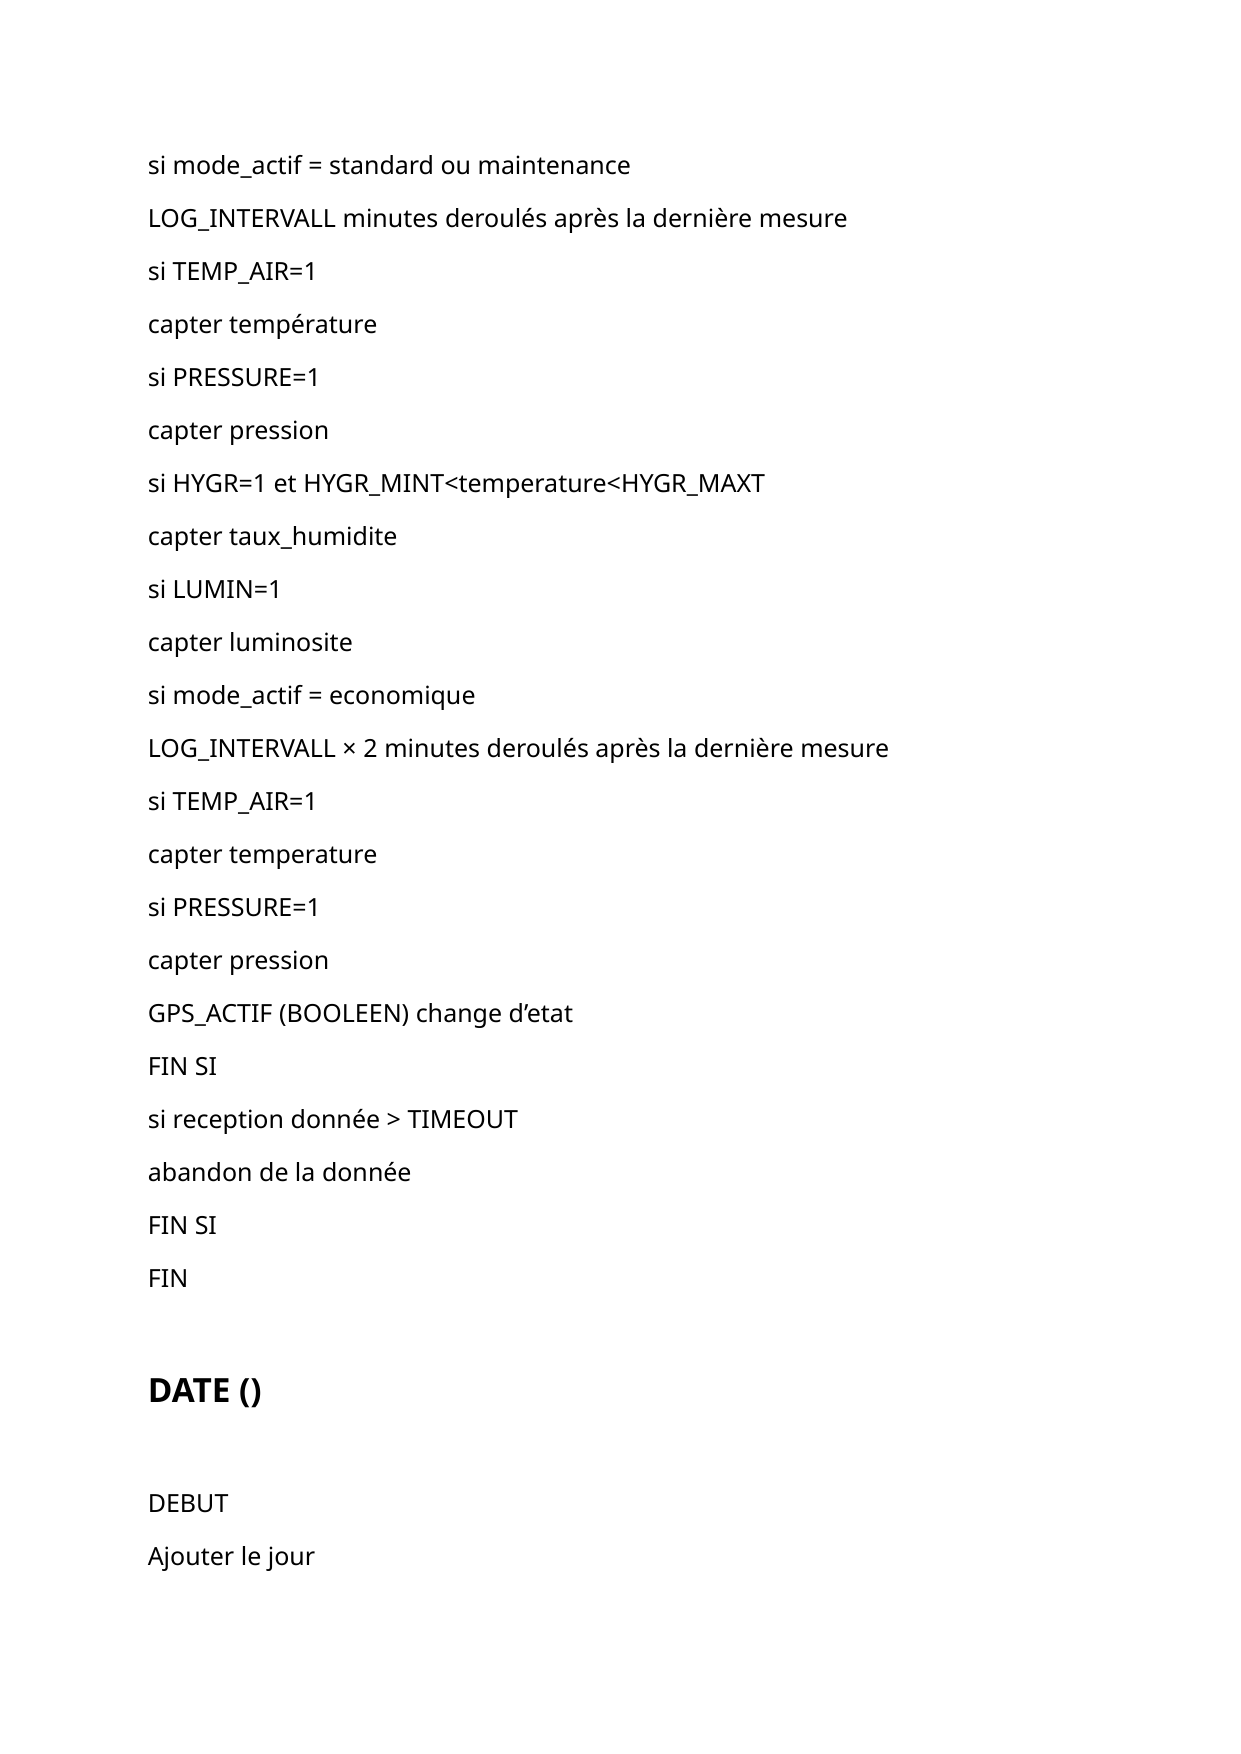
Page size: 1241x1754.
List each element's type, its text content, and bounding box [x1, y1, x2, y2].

text FIN SI [148, 1049, 1093, 1083]
text capter temperature [148, 837, 1093, 871]
text capter taux_humidite [148, 519, 1093, 553]
text si PRESSURE=1 [148, 360, 1093, 394]
text abandon de la donnée [148, 1155, 1093, 1189]
text si HYGR=1 et HYGR_MINT<temperature<HYGR_MAXT [148, 466, 1093, 500]
text GPS_ACTIF (BOOLEEN) change d’etat [148, 996, 1093, 1030]
text FIN SI [148, 1208, 1093, 1242]
text FIN [148, 1261, 1093, 1295]
text DEBUT [148, 1485, 1093, 1519]
text Ajouter le jour [148, 1538, 1093, 1572]
text DATE () [148, 1367, 1093, 1412]
text si LUMIN=1 [148, 572, 1093, 606]
text si TEMP_AIR=1 [148, 254, 1093, 288]
text LOG_INTERVALL × 2 minutes deroulés après la dernière mesure [148, 731, 1093, 765]
text si reception donnée > TIMEOUT [148, 1102, 1093, 1136]
text si mode_actif = economique [148, 678, 1093, 712]
text si TEMP_AIR=1 [148, 784, 1093, 818]
text capter température [148, 307, 1093, 341]
text capter luminosite [148, 625, 1093, 659]
text capter pression [148, 943, 1093, 977]
text capter pression [148, 413, 1093, 447]
text LOG_INTERVALL minutes deroulés après la dernière mesure [148, 201, 1093, 235]
text si mode_actif = standard ou maintenance [148, 148, 1093, 182]
text si PRESSURE=1 [148, 890, 1093, 924]
